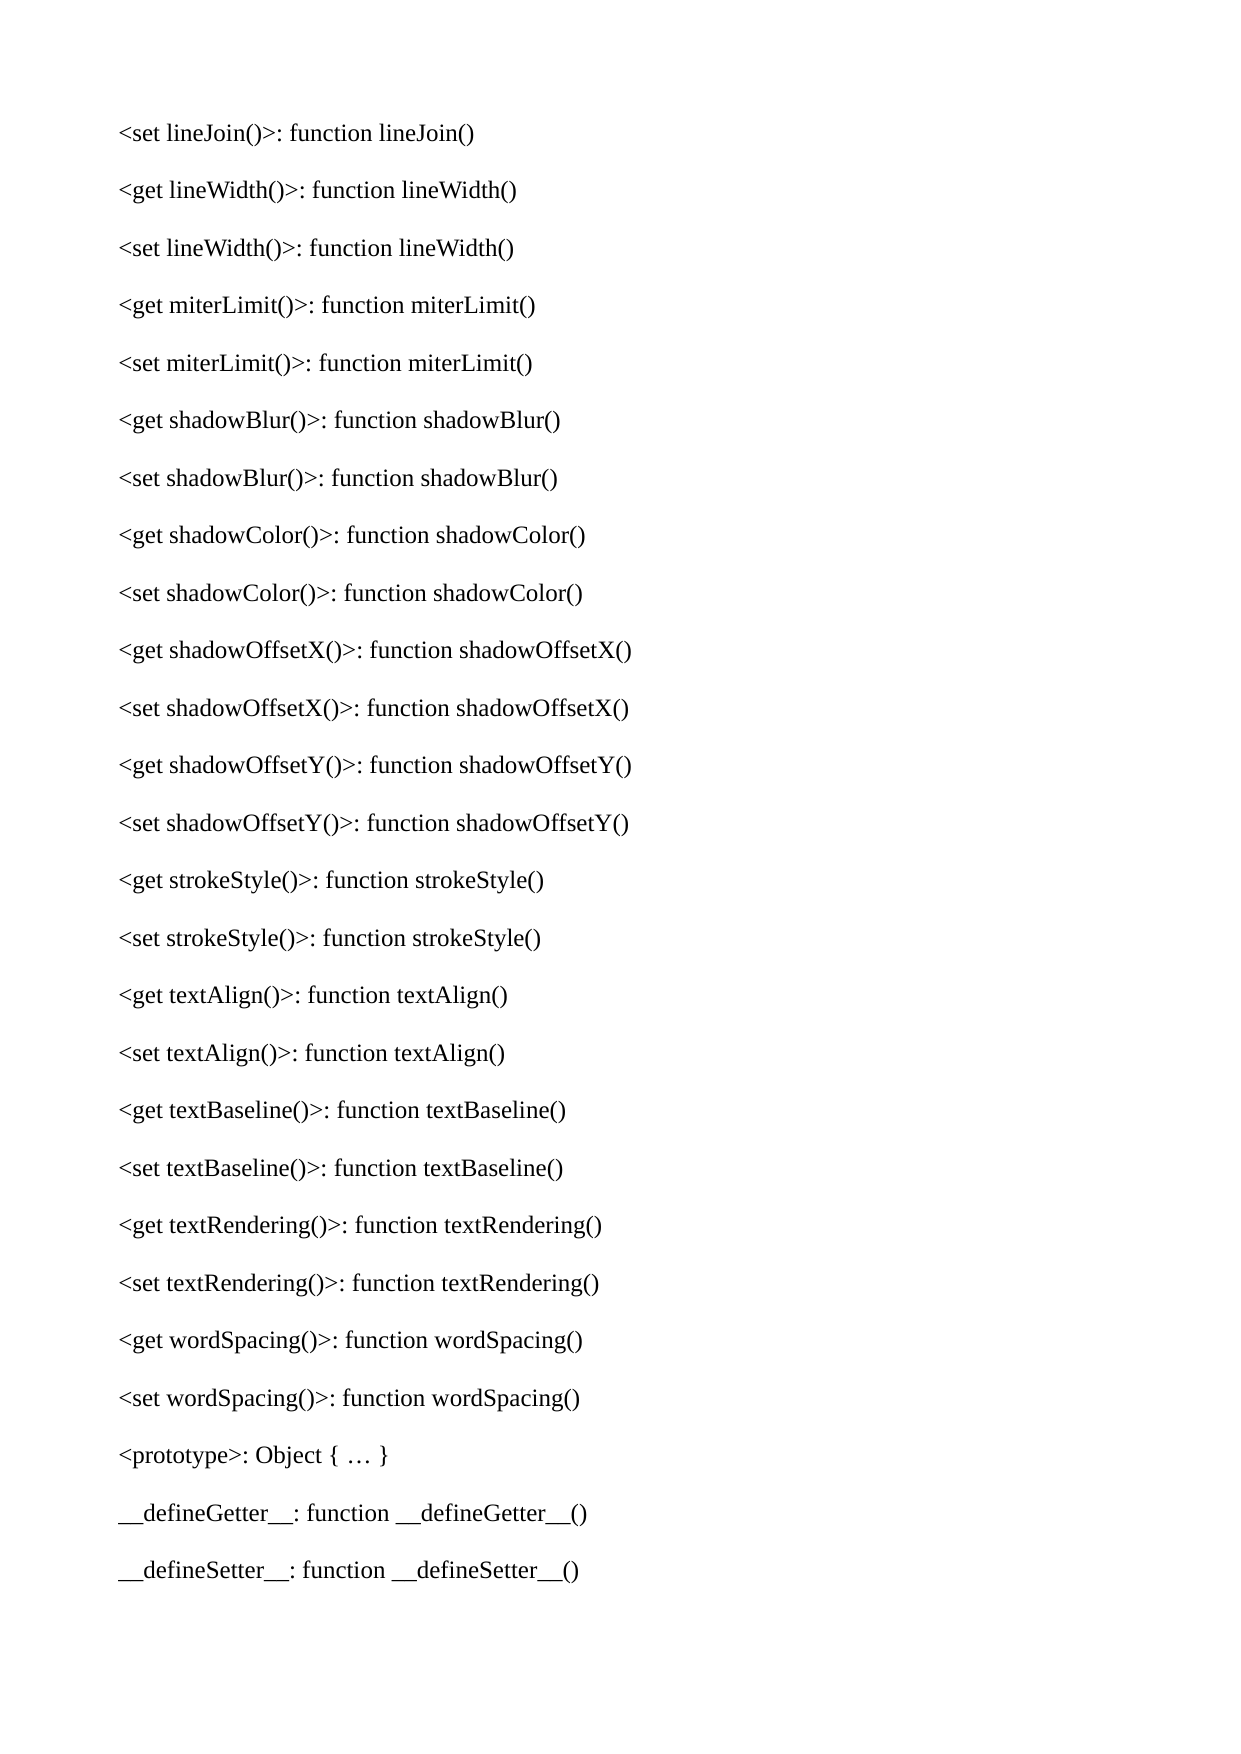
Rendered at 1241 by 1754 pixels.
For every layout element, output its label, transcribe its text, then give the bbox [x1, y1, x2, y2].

text <set textBaseline()>: function textBaseline() [118, 1153, 1122, 1182]
text ​​ [118, 262, 1122, 291]
text ​​ [118, 377, 1122, 406]
text <set shadowOffsetY()>: function shadowOffsetY() [118, 808, 1122, 837]
text <get textRendering()>: function textRendering() [118, 1211, 1122, 1239]
text <get lineWidth()>: function lineWidth() [118, 176, 1122, 204]
text ​​ [118, 1239, 1122, 1268]
text ​​​ [118, 1469, 1122, 1498]
text ​​ [118, 837, 1122, 866]
text <get shadowOffsetX()>: function shadowOffsetX() [118, 636, 1122, 664]
text <set miterLimit()>: function miterLimit() [118, 348, 1122, 377]
text <set wordSpacing()>: function wordSpacing() [118, 1383, 1122, 1412]
text <get textAlign()>: function textAlign() [118, 981, 1122, 1009]
text ​​ [118, 1354, 1122, 1383]
text <get miterLimit()>: function miterLimit() [118, 291, 1122, 319]
text <set textRendering()>: function textRendering() [118, 1268, 1122, 1297]
text <set shadowBlur()>: function shadowBlur() [118, 463, 1122, 492]
text <set strokeStyle()>: function strokeStyle() [118, 923, 1122, 952]
text <set lineJoin()>: function lineJoin() [118, 118, 1122, 147]
text ​​​ [118, 1527, 1122, 1556]
text ​​ [118, 664, 1122, 693]
text ​​​ [118, 1584, 1122, 1613]
text ​​ [118, 492, 1122, 521]
text <get strokeStyle()>: function strokeStyle() [118, 866, 1122, 894]
text ​​ [118, 319, 1122, 348]
text __defineSetter__: function __defineSetter__() [118, 1556, 1122, 1584]
text <set shadowColor()>: function shadowColor() [118, 578, 1122, 607]
text ​​ [118, 204, 1122, 233]
text ​​ [118, 1297, 1122, 1326]
text __defineGetter__: function __defineGetter__() [118, 1498, 1122, 1527]
text ​​ [118, 952, 1122, 981]
text <get shadowOffsetY()>: function shadowOffsetY() [118, 751, 1122, 779]
text <get textBaseline()>: function textBaseline() [118, 1096, 1122, 1124]
text ​​ [118, 1182, 1122, 1211]
text <get wordSpacing()>: function wordSpacing() [118, 1326, 1122, 1354]
text ​​ [118, 894, 1122, 923]
text <set shadowOffsetX()>: function shadowOffsetX() [118, 693, 1122, 722]
text ​​ [118, 549, 1122, 578]
text ​​ [118, 779, 1122, 808]
text <get shadowBlur()>: function shadowBlur() [118, 406, 1122, 434]
text ​​ [118, 1412, 1122, 1441]
text <prototype>: Object { … } [118, 1441, 1122, 1469]
text ​​ [118, 1124, 1122, 1153]
text <set lineWidth()>: function lineWidth() [118, 233, 1122, 262]
text <get shadowColor()>: function shadowColor() [118, 521, 1122, 549]
text ​​ [118, 722, 1122, 751]
text <set textAlign()>: function textAlign() [118, 1038, 1122, 1067]
text ​​ [118, 434, 1122, 463]
text ​​ [118, 607, 1122, 636]
text ​​ [118, 1009, 1122, 1038]
text ​​ [118, 1067, 1122, 1096]
text ​​ [118, 147, 1122, 176]
